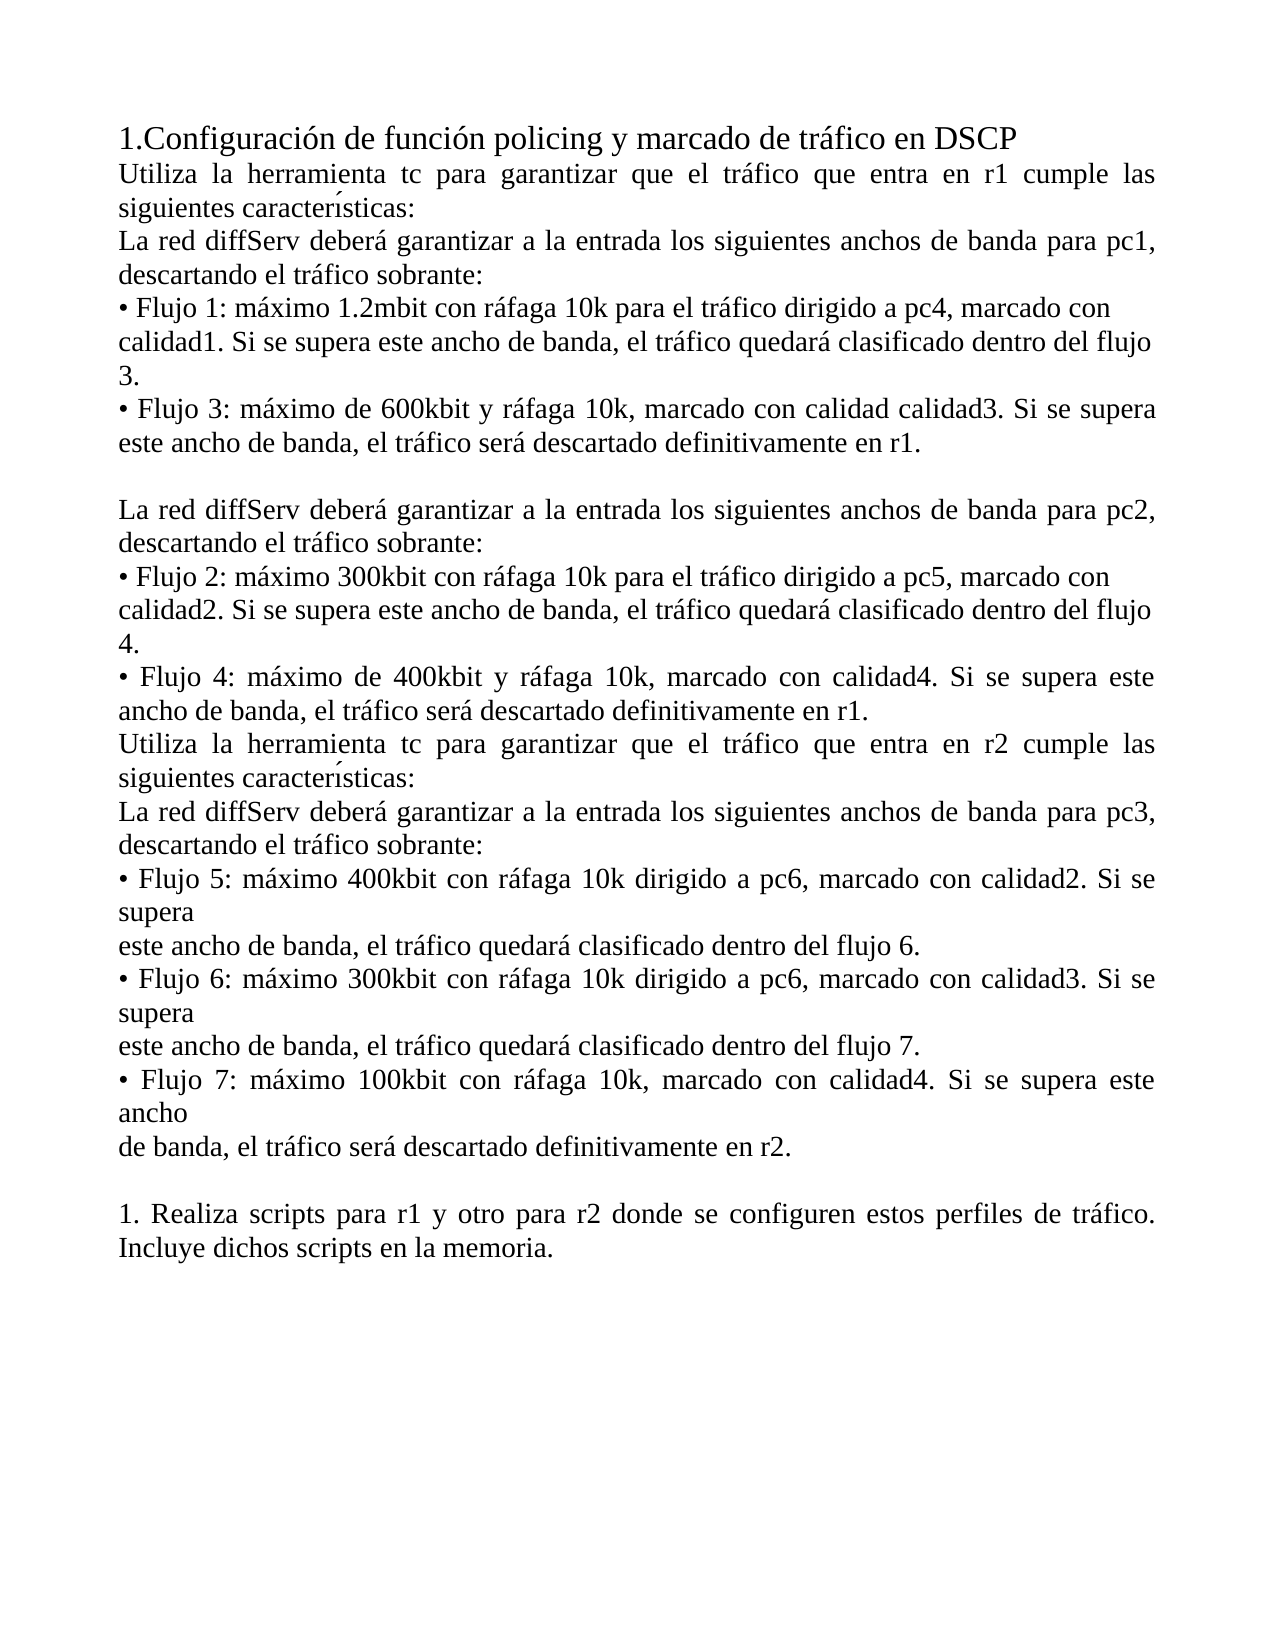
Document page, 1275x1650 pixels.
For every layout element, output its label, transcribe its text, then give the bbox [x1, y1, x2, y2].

text Utiliza la herramienta tc para garantizar que el tráfico que entra en r2 cumple las siguientes caracterı́sticas: [118, 727, 1157, 794]
text • Flujo 1: máximo 1.2mbit con ráfaga 10k para el tráfico dirigido a pc4, marcado con [118, 291, 1157, 324]
text calidad1. Si se supera este ancho de banda, el tráfico quedará clasificado dentro del flujo [118, 324, 1157, 358]
text La red diffServ deberá garantizar a la entrada los siguientes anchos de banda para pc1, descartando el tráfico sobrante: [118, 223, 1157, 291]
text calidad2. Si se supera este ancho de banda, el tráfico quedará clasificado dentro del flujo [118, 592, 1157, 626]
text • Flujo 4: máximo de 400kbit y ráfaga 10k, marcado con calidad4. Si se supera este ancho de banda, el tráfico será descartado definitivamente en r1. [118, 659, 1157, 727]
text 3. [118, 358, 1157, 391]
text de banda, el tráfico será descartado definitivamente en r2. [118, 1129, 1157, 1163]
text • Flujo 7: máximo 100kbit con ráfaga 10k, marcado con calidad4. Si se supera este ancho [118, 1062, 1157, 1129]
text 4. [118, 626, 1157, 659]
text • Flujo 3: máximo de 600kbit y ráfaga 10k, marcado con calidad calidad3. Si se supera este ancho de banda, el tráfico será descartado definitivamente en r1. [118, 391, 1157, 458]
text 1.Configuración de función policing y marcado de tráfico en DSCP [118, 118, 1157, 156]
text Utiliza la herramienta tc para garantizar que el tráfico que entra en r1 cumple las siguientes caracterı́sticas: [118, 156, 1157, 223]
text • Flujo 6: máximo 300kbit con ráfaga 10k dirigido a pc6, marcado con calidad3. Si se supera [118, 961, 1157, 1028]
text este ancho de banda, el tráfico quedará clasificado dentro del flujo 6. [118, 928, 1157, 961]
text La red diffServ deberá garantizar a la entrada los siguientes anchos de banda para pc3, descartando el tráfico sobrante: [118, 794, 1157, 861]
text 1. Realiza scripts para r1 y otro para r2 donde se configuren estos perfiles de tráfico. Incluye dichos scripts en la memoria. [118, 1196, 1157, 1263]
text este ancho de banda, el tráfico quedará clasificado dentro del flujo 7. [118, 1028, 1157, 1062]
text • Flujo 2: máximo 300kbit con ráfaga 10k para el tráfico dirigido a pc5, marcado con [118, 559, 1157, 592]
text La red diffServ deberá garantizar a la entrada los siguientes anchos de banda para pc2, descartando el tráfico sobrante: [118, 492, 1157, 559]
text • Flujo 5: máximo 400kbit con ráfaga 10k dirigido a pc6, marcado con calidad2. Si se supera [118, 861, 1157, 928]
